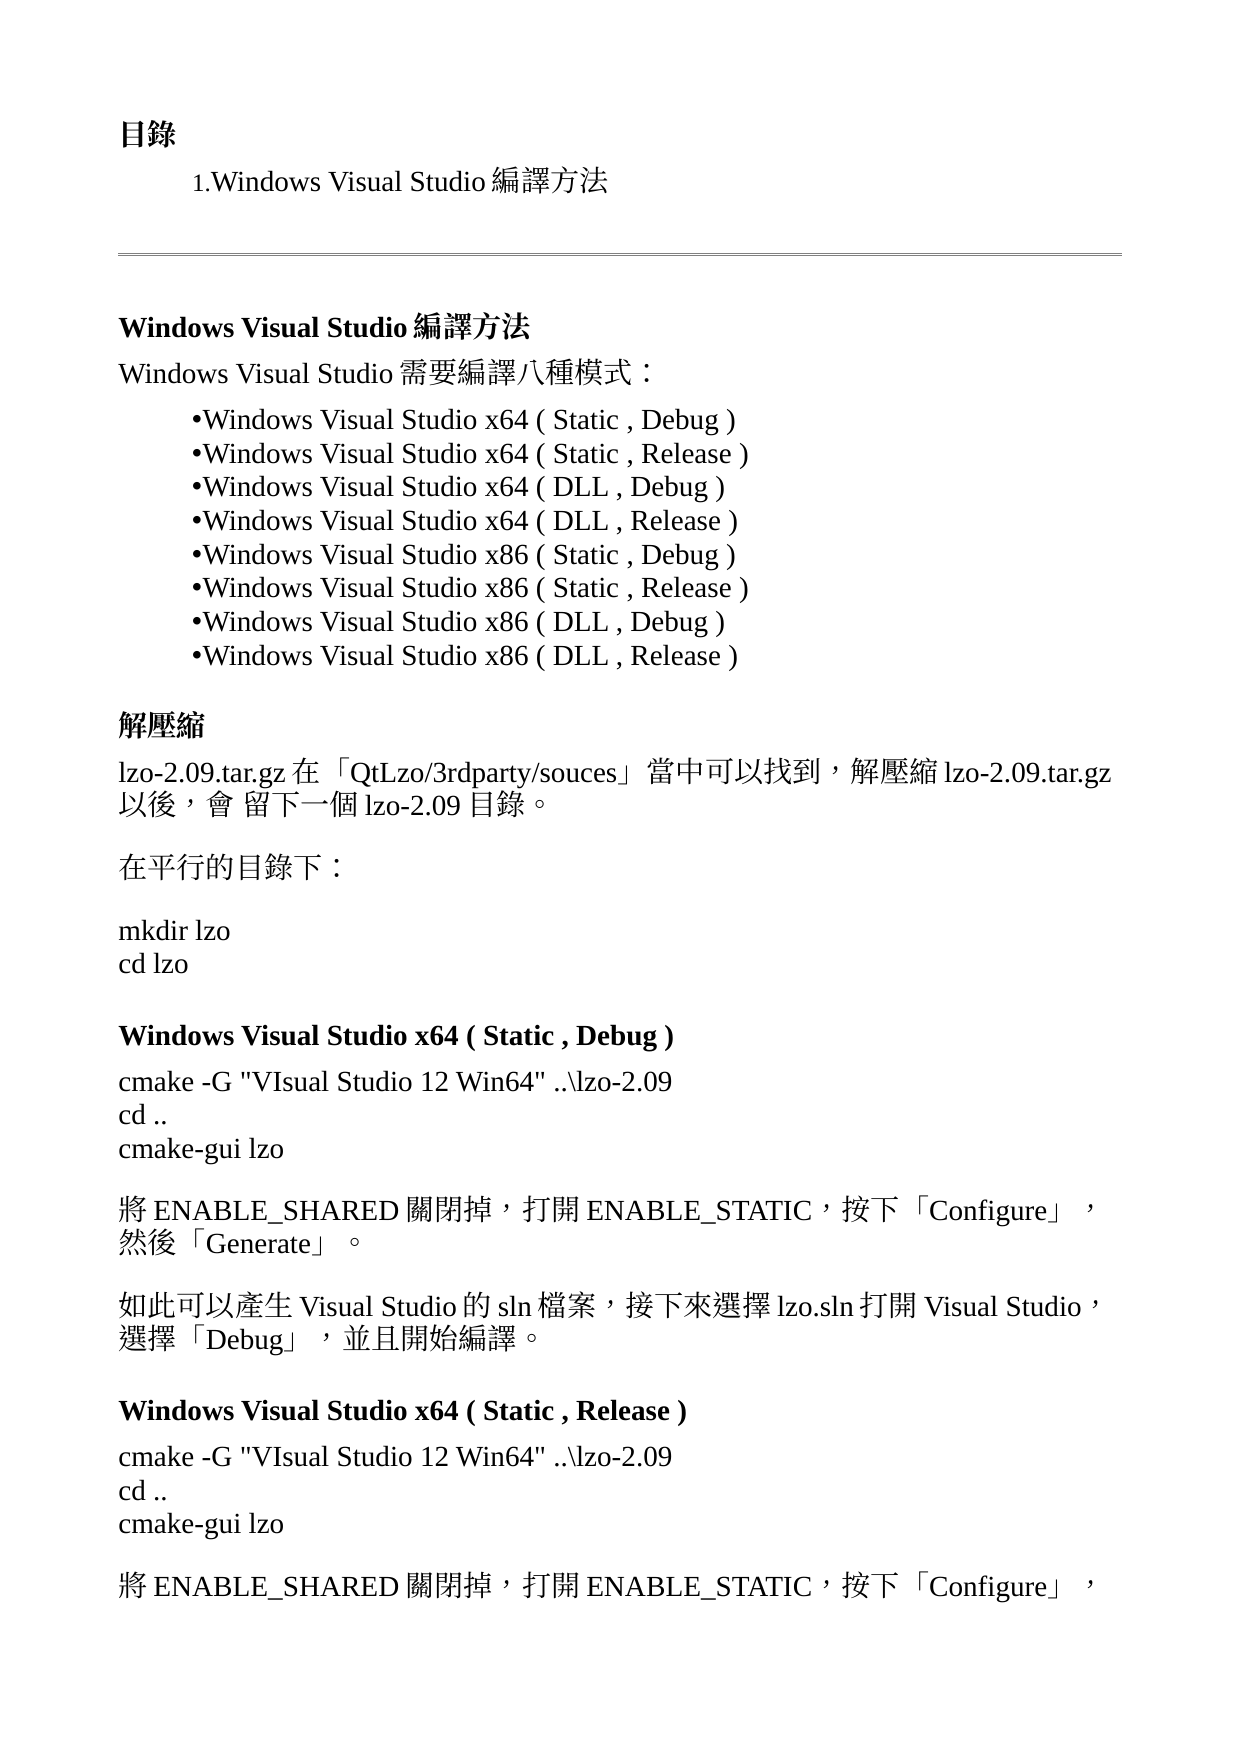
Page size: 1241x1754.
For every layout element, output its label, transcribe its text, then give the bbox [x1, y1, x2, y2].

list Windows Visual Studio x64 ( DLL , Debug ) [118, 469, 1122, 503]
list Windows Visual Studio x86 ( DLL , Debug ) [118, 604, 1122, 638]
subtitle Windows Visual Studio x64 ( Static , Debug ) [118, 1018, 1122, 1051]
subtitle Windows Visual Studio編譯方法 [118, 310, 1122, 344]
subtitle Windows Visual Studio x64 ( Static , Release ) [118, 1393, 1122, 1427]
subtitle 目錄 [118, 118, 1122, 152]
list Windows Visual Studio x86 ( Static , Debug ) [118, 537, 1122, 570]
text cmake -G "VIsual Studio 12 Win64" ..\lzo-2.09 cd .. cmake-gui lzo 將ENABLE_SHARED關閉掉，打開ENABLE_STATIC，按下「Configure」，然後「Generate」。 如此可以產生Visual Studio的sln檔案，接下來選擇lzo.sln打開Visual Studio，選擇「Debug」，並且開始編譯。 [118, 1064, 1122, 1356]
text lzo-2.09.tar.gz在「QtLzo/3rdparty/souces」當中可以找到，解壓縮lzo-2.09.tar.gz以後，會 留下一個lzo-2.09目錄。 在平行的目錄下： mkdir lzo cd lzo [118, 755, 1122, 980]
list Windows Visual Studio x86 ( Static , Release ) [118, 570, 1122, 604]
list Windows Visual Studio編譯方法 [118, 164, 1122, 198]
list Windows Visual Studio x64 ( Static , Debug ) [118, 402, 1122, 436]
list Windows Visual Studio x64 ( Static , Release ) [118, 436, 1122, 469]
subtitle 解壓縮 [118, 709, 1122, 742]
list Windows Visual Studio x64 ( DLL , Release ) [118, 503, 1122, 537]
text Windows Visual Studio需要編譯八種模式： [118, 356, 1122, 390]
list Windows Visual Studio x86 ( DLL , Release ) [118, 638, 1122, 671]
text cmake -G "VIsual Studio 12 Win64" ..\lzo-2.09 cd .. cmake-gui lzo 將ENABLE_SHARED關閉掉，打開ENABLE_STATIC，按下「Configure」， [118, 1439, 1122, 1602]
